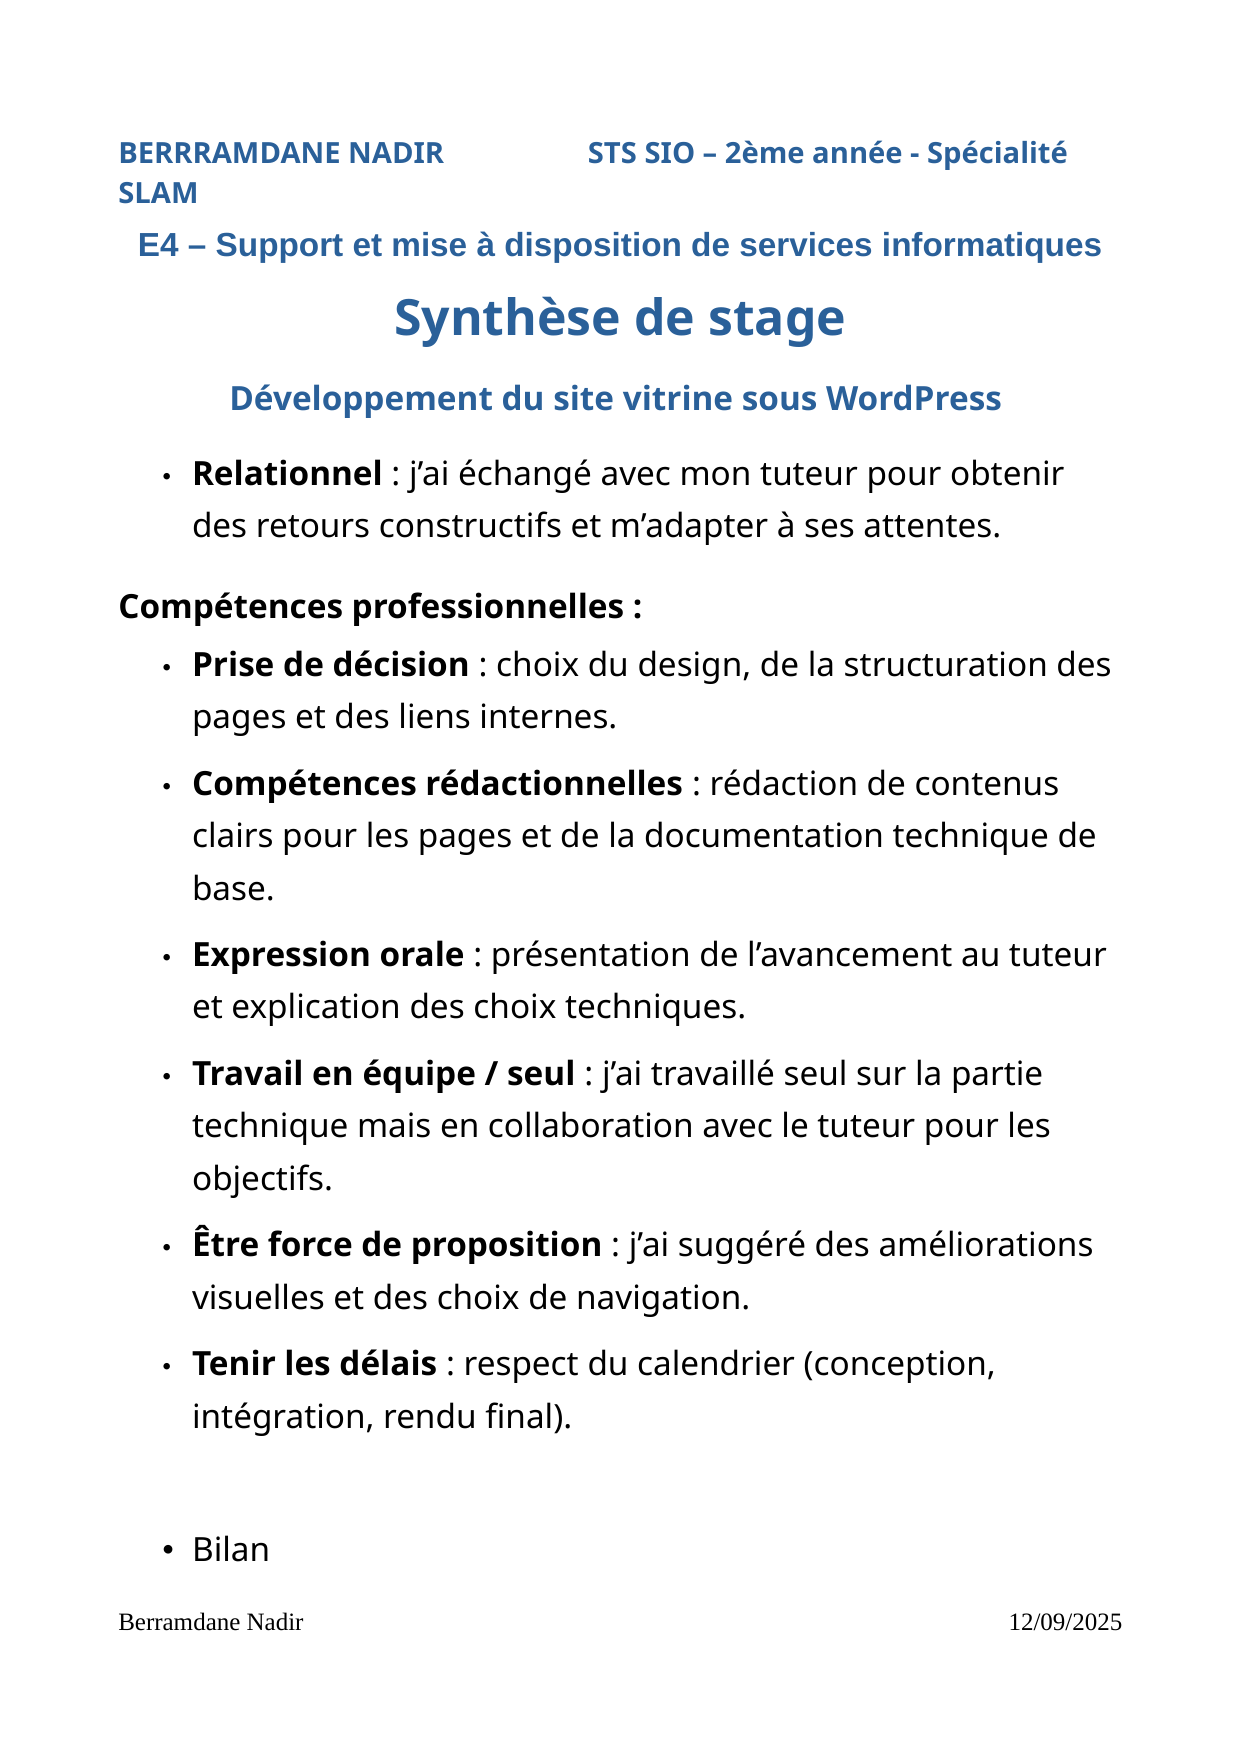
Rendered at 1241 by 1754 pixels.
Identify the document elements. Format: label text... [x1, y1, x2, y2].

list Expression orale : présentation de l’avancement au tuteur et explication des choix techniques. [162, 931, 1122, 1029]
list Être force de proposition : j’ai suggéré des améliorations visuelles et des choix de navigation. [162, 1221, 1122, 1319]
list Travail en équipe / seul : j’ai travaillé seul sur la partie technique mais en collaboration avec le tuteur pour les objectifs. [162, 1050, 1122, 1200]
list Relationnel : j’ai échangé avec mon tuteur pour obtenir des retours constructifs et m’adapter à ses attentes. [162, 449, 1122, 547]
subtitle Compétences professionnelles : [118, 583, 1122, 628]
list Tenir les délais : respect du calendrier (conception, intégration, rendu final). [162, 1340, 1122, 1438]
list Prise de décision : choix du design, de la structuration des pages et des liens internes. [162, 641, 1122, 739]
list Bilan [162, 1526, 1122, 1571]
list Compétences rédactionnelles : rédaction de contenus clairs pour les pages et de la documentation technique de base. [162, 760, 1122, 910]
